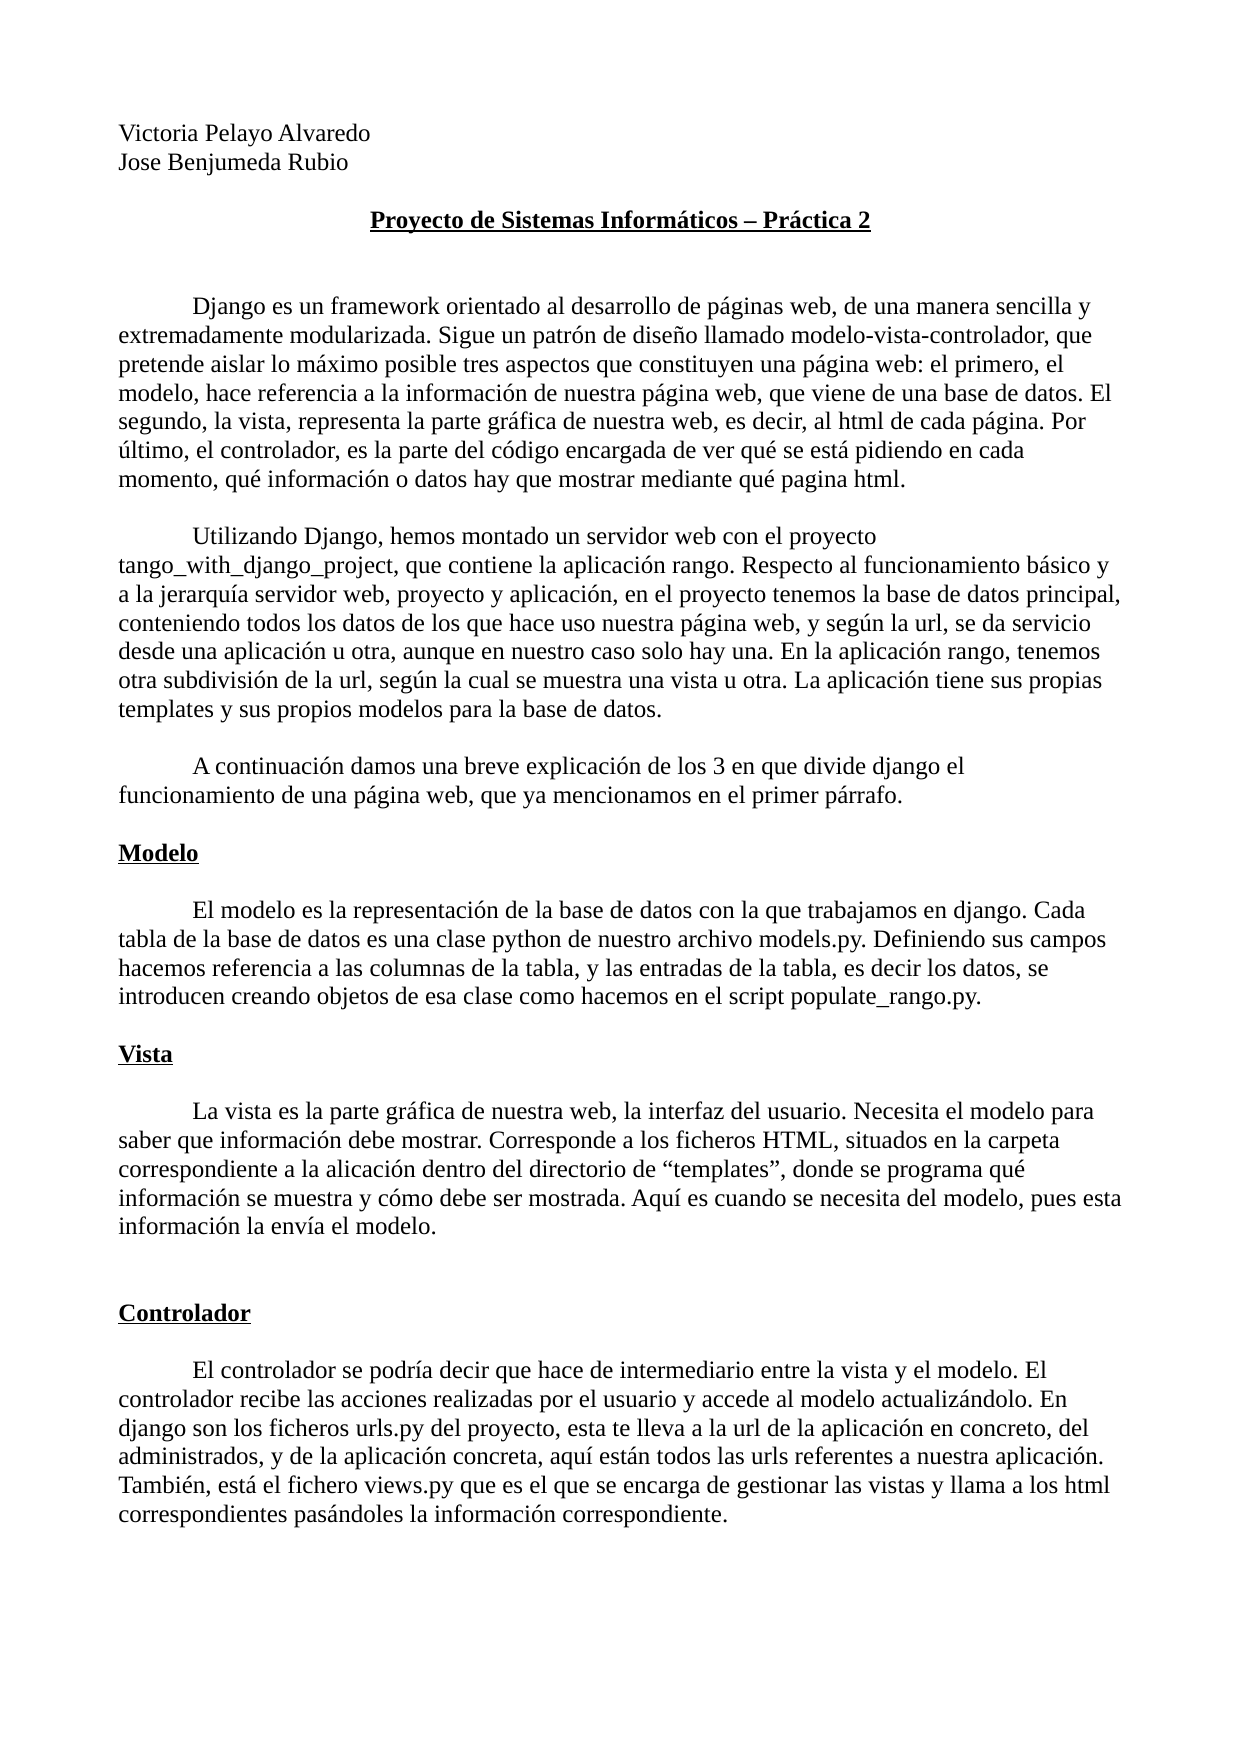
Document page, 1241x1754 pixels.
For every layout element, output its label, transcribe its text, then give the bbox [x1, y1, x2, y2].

text El modelo es la representación de la base de datos con la que trabajamos en django. Cada tabla de la base de datos es una clase python de nuestro archivo models.py. Definiendo sus campos hacemos referencia a las columnas de la tabla, y las entradas de la tabla, es decir los datos, se introducen creando objetos de esa clase como hacemos en el script populate_rango.py. [118, 895, 1122, 1010]
text Proyecto de Sistemas Informáticos – Práctica 2 [118, 205, 1122, 234]
text La vista es la parte gráfica de nuestra web, la interfaz del usuario. Necesita el modelo para saber que información debe mostrar. Corresponde a los ficheros HTML, situados en la carpeta correspondiente a la alicación dentro del directorio de “templates”, donde se programa qué información se muestra y cómo debe ser mostrada. Aquí es cuando se necesita del modelo, pues esta información la envía el modelo. [118, 1096, 1122, 1240]
text Vista [118, 1039, 1122, 1068]
text Django es un framework orientado al desarrollo de páginas web, de una manera sencilla y extremadamente modularizada. Sigue un patrón de diseño llamado modelo-vista-controlador, que pretende aislar lo máximo posible tres aspectos que constituyen una página web: el primero, el modelo, hace referencia a la información de nuestra página web, que viene de una base de datos. El segundo, la vista, representa la parte gráfica de nuestra web, es decir, al html de cada página. Por último, el controlador, es la parte del código encargada de ver qué se está pidiendo en cada momento, qué información o datos hay que mostrar mediante qué pagina html. [118, 291, 1122, 493]
text Utilizando Django, hemos montado un servidor web con el proyecto tango_with_django_project, que contiene la aplicación rango. Respecto al funcionamiento básico y a la jerarquía servidor web, proyecto y aplicación, en el proyecto tenemos la base de datos principal, conteniendo todos los datos de los que hace uso nuestra página web, y según la url, se da servicio desde una aplicación u otra, aunque en nuestro caso solo hay una. En la aplicación rango, tenemos otra subdivisión de la url, según la cual se muestra una vista u otra. La aplicación tiene sus propias templates y sus propios modelos para la base de datos. [118, 521, 1122, 723]
text Modelo [118, 838, 1122, 866]
text Controlador [118, 1298, 1122, 1326]
text A continuación damos una breve explicación de los 3 en que divide django el funcionamiento de una página web, que ya mencionamos en el primer párrafo. [118, 751, 1122, 809]
text El controlador se podría decir que hace de intermediario entre la vista y el modelo. El controlador recibe las acciones realizadas por el usuario y accede al modelo actualizándolo. En django son los ficheros urls.py del proyecto, esta te lleva a la url de la aplicación en concreto, del administrados, y de la aplicación concreta, aquí están todos las urls referentes a nuestra aplicación. También, está el fichero views.py que es el que se encarga de gestionar las vistas y llama a los html correspondientes pasándoles la información correspondiente. [118, 1355, 1122, 1528]
